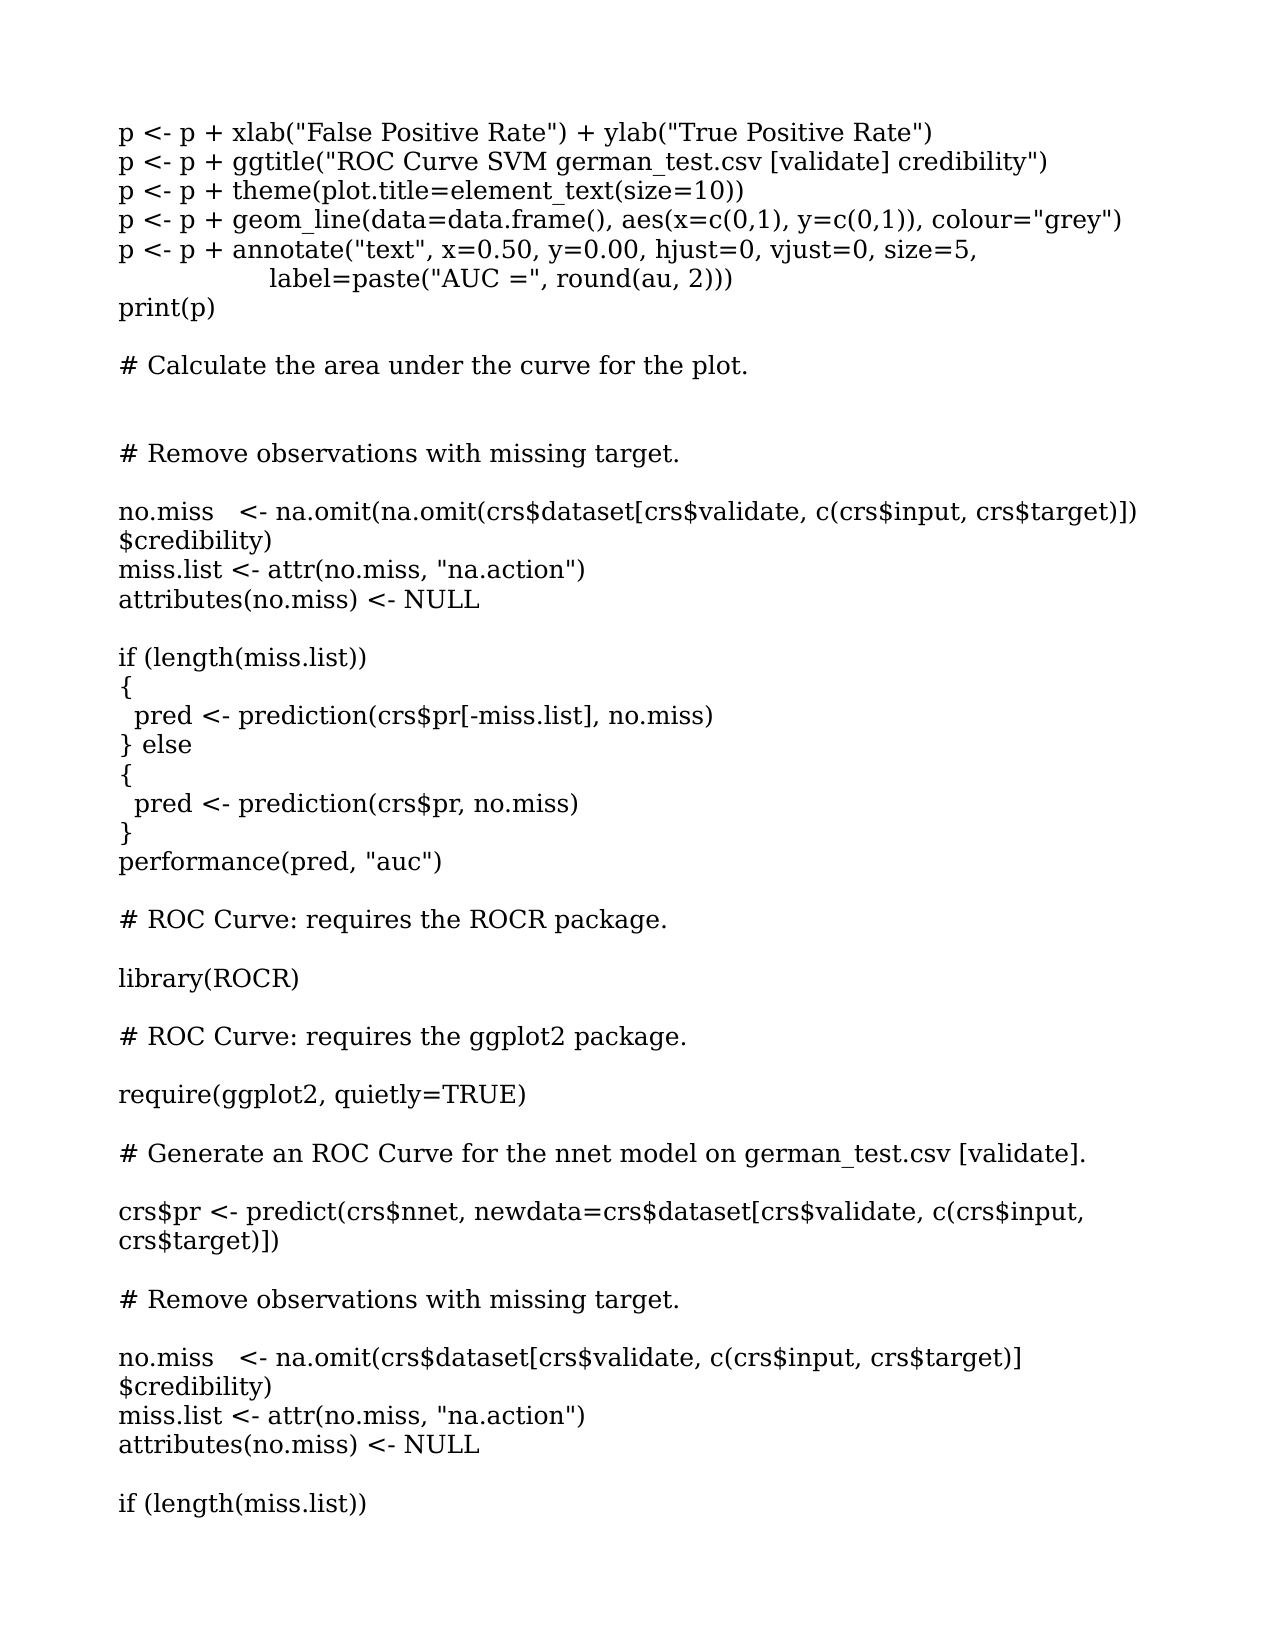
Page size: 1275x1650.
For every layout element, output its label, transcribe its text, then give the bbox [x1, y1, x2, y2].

text no.miss <- na.omit(crs$dataset[crs$validate, c(crs$input, crs$target)]$credibility) [118, 1343, 1157, 1401]
text if (length(miss.list)) [118, 1489, 1157, 1518]
text p <- p + xlab("False Positive Rate") + ylab("True Positive Rate") [118, 118, 1157, 147]
text # Remove observations with missing target. [118, 1285, 1157, 1314]
text library(ROCR) [118, 964, 1157, 993]
text attributes(no.miss) <- NULL [118, 585, 1157, 614]
text # Generate an ROC Curve for the nnet model on german_test.csv [validate]. [118, 1139, 1157, 1168]
text pred <- prediction(crs$pr[-miss.list], no.miss) [118, 701, 1157, 731]
text { [118, 672, 1157, 701]
text pred <- prediction(crs$pr, no.miss) [118, 789, 1157, 818]
text miss.list <- attr(no.miss, "na.action") [118, 556, 1157, 585]
text attributes(no.miss) <- NULL [118, 1431, 1157, 1460]
text p <- p + geom_line(data=data.frame(), aes(x=c(0,1), y=c(0,1)), colour="grey") [118, 206, 1157, 235]
text print(p) [118, 293, 1157, 322]
text { [118, 760, 1157, 789]
text crs$pr <- predict(crs$nnet, newdata=crs$dataset[crs$validate, c(crs$input, crs$target)]) [118, 1197, 1157, 1256]
text } else [118, 731, 1157, 760]
text no.miss <- na.omit(na.omit(crs$dataset[crs$validate, c(crs$input, crs$target)])$credibility) [118, 497, 1157, 556]
text # Remove observations with missing target. [118, 439, 1157, 468]
text miss.list <- attr(no.miss, "na.action") [118, 1401, 1157, 1431]
text # ROC Curve: requires the ggplot2 package. [118, 1022, 1157, 1051]
text if (length(miss.list)) [118, 643, 1157, 672]
text p <- p + annotate("text", x=0.50, y=0.00, hjust=0, vjust=0, size=5, [118, 235, 1157, 264]
text require(ggplot2, quietly=TRUE) [118, 1081, 1157, 1110]
text } [118, 818, 1157, 847]
text # Calculate the area under the curve for the plot. [118, 351, 1157, 381]
text performance(pred, "auc") [118, 847, 1157, 876]
text p <- p + theme(plot.title=element_text(size=10)) [118, 176, 1157, 206]
text label=paste("AUC =", round(au, 2))) [118, 264, 1157, 293]
text # ROC Curve: requires the ROCR package. [118, 906, 1157, 935]
text p <- p + ggtitle("ROC Curve SVM german_test.csv [validate] credibility") [118, 147, 1157, 176]
